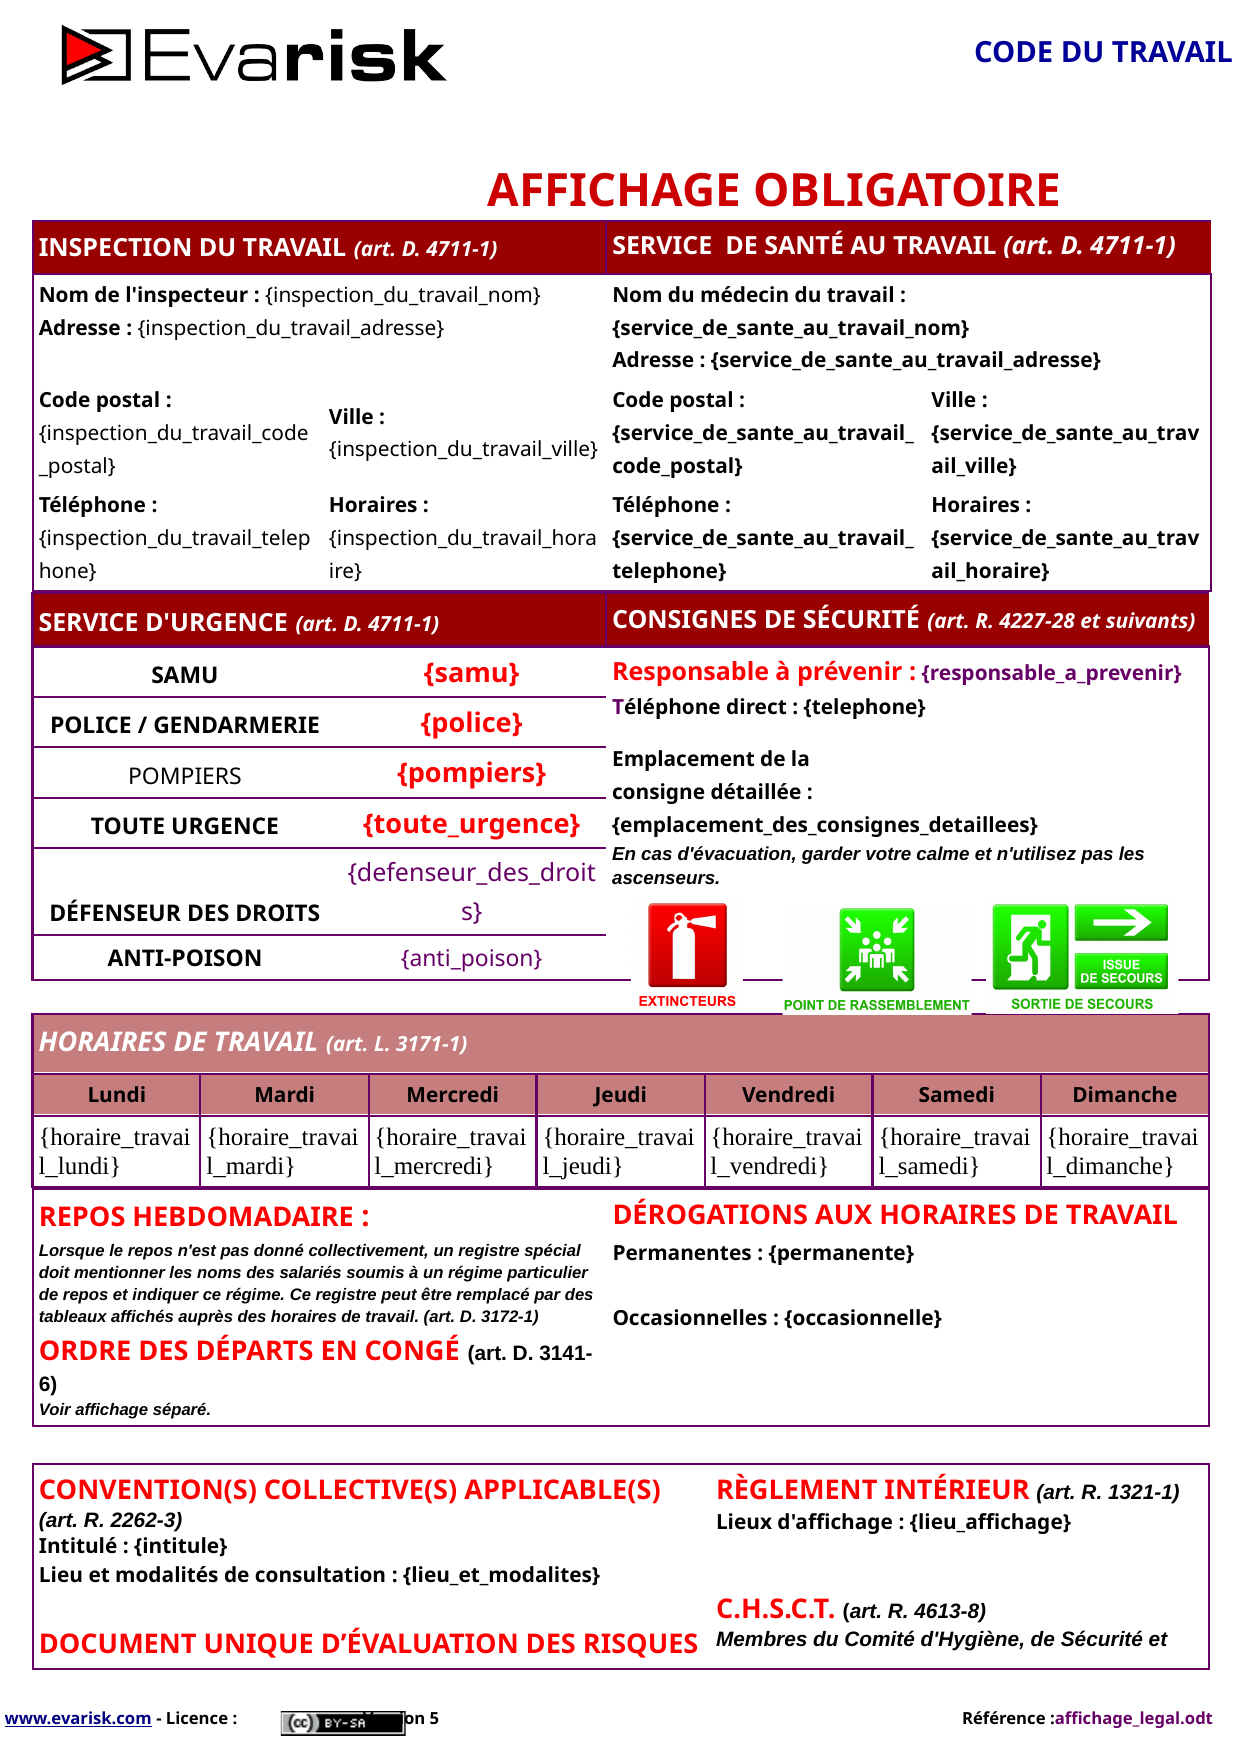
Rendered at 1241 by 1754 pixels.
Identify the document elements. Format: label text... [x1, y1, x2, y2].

table_cell Code postal : {inspection_du_travail_code_postal} [34, 380, 323, 485]
text CODE DU TRAVAIL [453, 32, 1240, 71]
table_cell {horaire_travail_jeudi} [538, 1117, 704, 1186]
table_cell {toute_urgence} [337, 799, 606, 847]
table_cell {samu} [337, 648, 606, 696]
table_cell Nom de l'inspecteur : {inspection_du_travail_nom} Adresse : {inspection_du_travail_adresse} [34, 275, 606, 380]
table_cell {police} [337, 698, 606, 746]
table_cell Mardi [201, 1075, 368, 1114]
table_cell {horaire_travail_mercredi} [370, 1117, 535, 1186]
table_cell {anti_poison} [337, 936, 606, 978]
table_cell POMPIERS [34, 748, 337, 797]
picture [630, 898, 743, 1011]
table_cell DÉFENSEUR DES DROITS [34, 849, 337, 934]
table_cell Jeudi [538, 1075, 704, 1114]
table_header RÈGLEMENT INTÉRIEUR (art. R. 1321-1) Lieux d'affichage : {lieu_affichage} C.H.S.C.T. (art. R. 4613-8) Membres du Comité d'Hygiène, de Sécurité et [710, 1465, 1208, 1668]
picture [782, 903, 972, 1015]
table_cell ANTI-POISON [34, 936, 337, 978]
table_cell {horaire_travail_dimanche} [1042, 1117, 1208, 1186]
picture [280, 1711, 406, 1736]
table_cell Mercredi [370, 1075, 535, 1114]
table_cell Horaires : {inspection_du_travail_horaire} [323, 485, 606, 590]
table_header HORAIRES DE TRAVAIL (art. L. 3171-1) [34, 1015, 1208, 1072]
table_cell TOUTE URGENCE [34, 799, 337, 847]
table_cell Responsable à prévenir : {responsable_a_prevenir} Téléphone direct : {telephone} Emplacement de la consigne détaillée : {emplacement_des_consignes_detaillees} En cas d'évacuation, garder votre calme et n'utilisez pas les ascenseurs. [606, 648, 1208, 978]
table_cell Ville : {service_de_sante_au_travail_ville} [926, 380, 1210, 485]
table_cell Téléphone : {service_de_sante_au_travail_telephone} [606, 485, 926, 590]
table_header SERVICE D'URGENCE (art. D. 4711-1) [34, 594, 605, 645]
text [0, 32, 58, 71]
table_cell Code postal : {service_de_sante_au_travail_code_postal} [606, 380, 926, 485]
table_cell {horaire_travail_samedi} [874, 1117, 1040, 1186]
picture [986, 900, 1179, 1014]
table_cell {horaire_travail_lundi} [34, 1117, 199, 1186]
table_header INSPECTION DU TRAVAIL (art. D. 4711-1) [34, 222, 605, 273]
table_header CONVENTION(S) COLLECTIVE(S) APPLICABLE(S) (art. R. 2262-3) Intitulé : {intitule} Lieu et modalités de consultation : {lieu_et_modalites} DOCUMENT UNIQUE D’ÉVALUATION DES RISQUES [34, 1465, 710, 1668]
picture [58, 17, 453, 91]
table_cell Horaires : {service_de_sante_au_travail_horaire} [926, 485, 1210, 590]
table_cell {pompiers} [337, 748, 606, 797]
table_header DÉROGATIONS AUX HORAIRES DE TRAVAIL Permanentes : {permanente} Occasionnelles : {occasionnelle} [607, 1190, 1208, 1424]
table_cell Ville : {inspection_du_travail_ville} [323, 380, 606, 485]
table_cell {horaire_travail_mardi} [201, 1117, 368, 1186]
table_cell Lundi [34, 1075, 199, 1114]
table_cell POLICE / GENDARMERIE [34, 698, 337, 746]
table_header CONSIGNES DE SÉCURITÉ (art. R. 4227-28 et suivants) [607, 594, 1209, 645]
text AFFICHAGE OBLIGATOIRE [0, 157, 1240, 220]
table_cell Téléphone : {inspection_du_travail_telephone} [34, 485, 323, 590]
table_cell {defenseur_des_droits} [337, 849, 606, 934]
table_cell Dimanche [1042, 1075, 1208, 1114]
table_cell SAMU [34, 648, 337, 696]
table_cell {horaire_travail_vendredi} [706, 1117, 871, 1186]
table_cell Vendredi [706, 1075, 871, 1114]
table_cell Samedi [874, 1075, 1040, 1114]
table_cell Nom du médecin du travail : {service_de_sante_au_travail_nom} Adresse : {service_de_sante_au_travail_adresse} [606, 275, 1210, 380]
table_header SERVICE DE SANTÉ AU TRAVAIL (art. D. 4711-1) [607, 222, 1211, 273]
table_header REPOS HEBDOMADAIRE : Lorsque le repos n'est pas donné collectivement, un registre spécial doit mentionner les noms des salariés soumis à un régime particulier de repos et indiquer ce régime. Ce registre peut être remplacé par des tableaux affichés auprès des horaires de travail. (art. D. 3172-1) ORDRE DES DÉPARTS EN CONGÉ (art. D. 3141-6) Voir affichage séparé. [34, 1190, 607, 1424]
